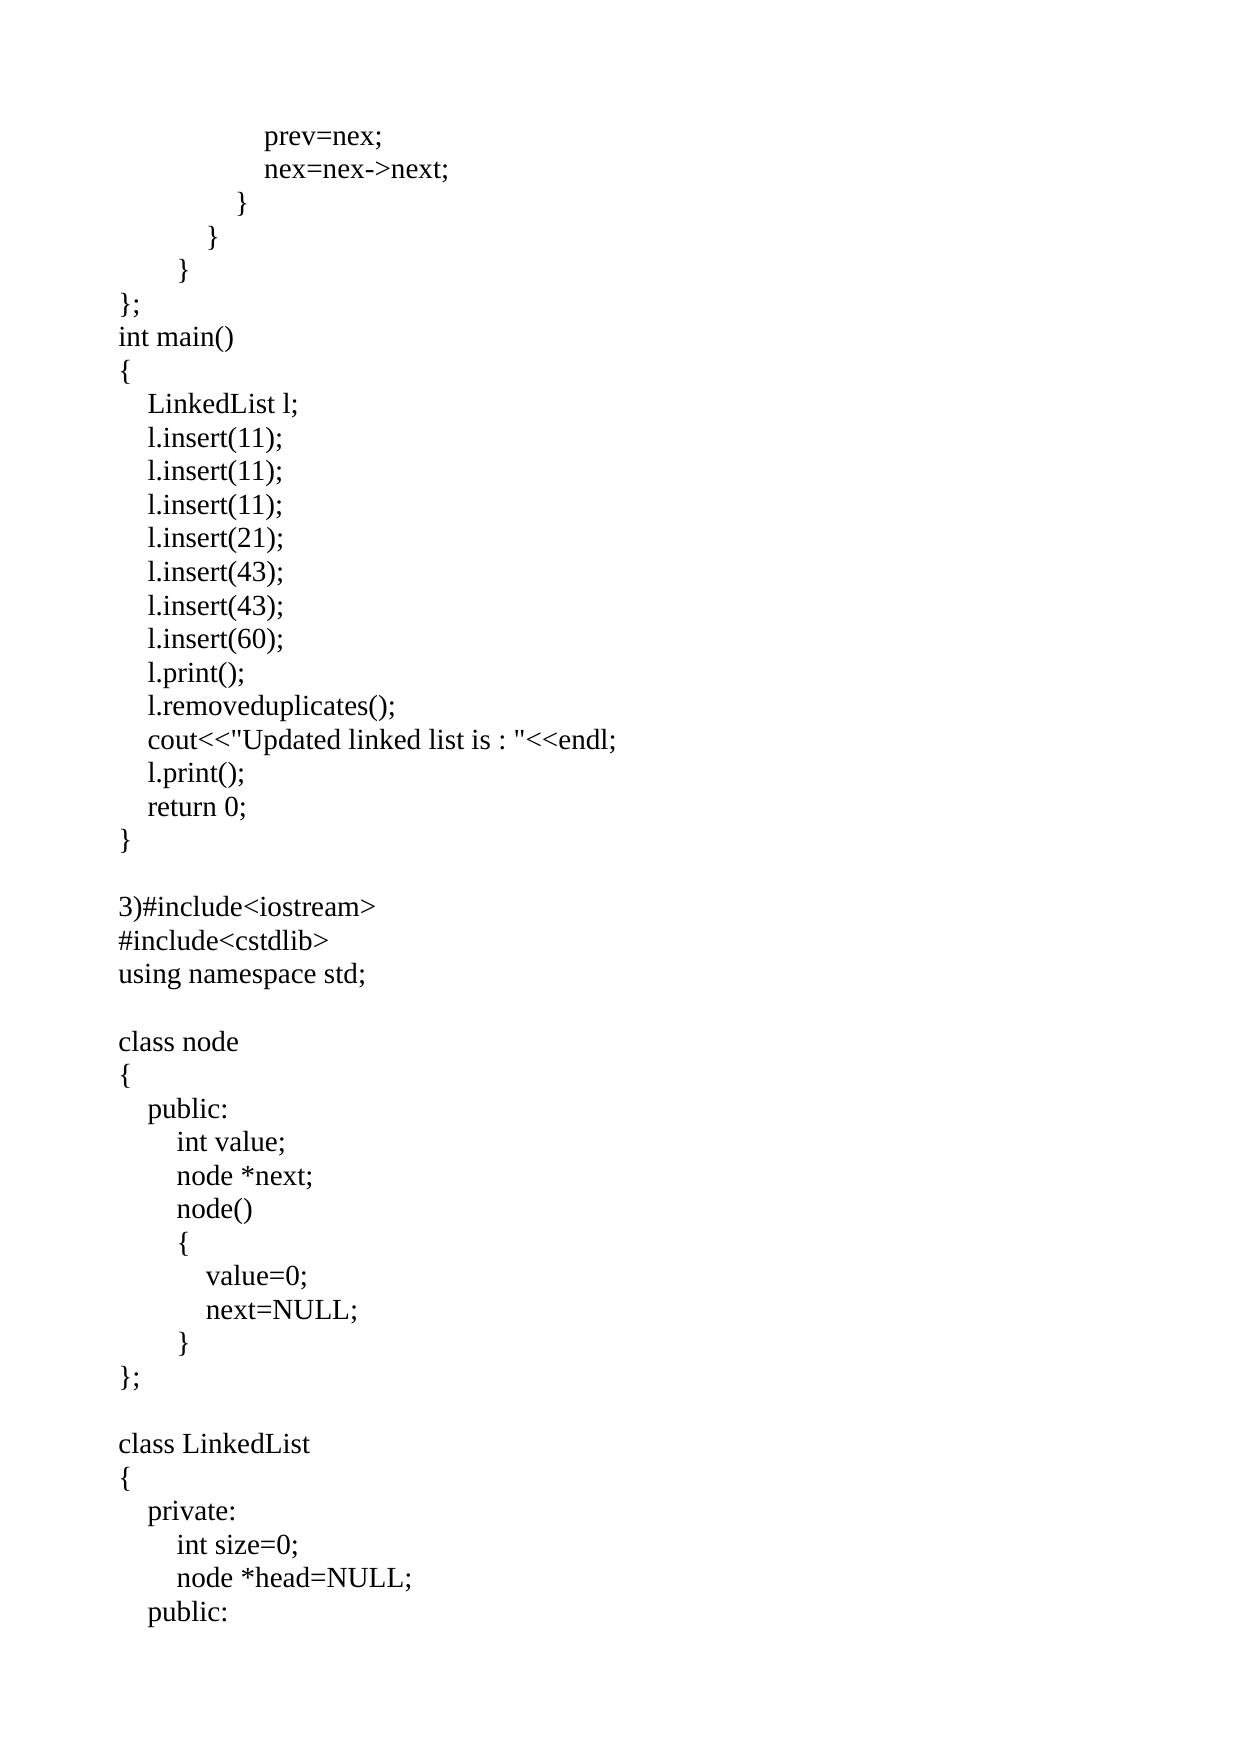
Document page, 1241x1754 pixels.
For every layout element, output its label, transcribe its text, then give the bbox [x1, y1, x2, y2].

text { [118, 1460, 1122, 1493]
text #include<cstdlib> [118, 923, 1122, 957]
text } [118, 185, 1122, 219]
text l.insert(11); [118, 487, 1122, 521]
text LinkedList l; [118, 386, 1122, 420]
text next=NULL; [118, 1292, 1122, 1326]
text int value; [118, 1124, 1122, 1158]
text l.insert(11); [118, 453, 1122, 487]
text 3)#include<iostream> [118, 889, 1122, 923]
text public: [118, 1091, 1122, 1124]
text int size=0; [118, 1527, 1122, 1560]
text prev=nex; [118, 118, 1122, 152]
text int main() [118, 319, 1122, 353]
text node() [118, 1191, 1122, 1225]
text class LinkedList [118, 1426, 1122, 1460]
text { [118, 353, 1122, 386]
text l.insert(11); [118, 420, 1122, 453]
text nex=nex->next; [118, 152, 1122, 185]
text l.insert(43); [118, 588, 1122, 621]
text } [118, 252, 1122, 286]
text l.insert(60); [118, 621, 1122, 655]
text { [118, 1057, 1122, 1091]
text } [118, 219, 1122, 252]
text node *head=NULL; [118, 1560, 1122, 1594]
text node *next; [118, 1158, 1122, 1191]
text class node [118, 1024, 1122, 1057]
text l.removeduplicates(); [118, 688, 1122, 722]
text public: [118, 1594, 1122, 1627]
text private: [118, 1493, 1122, 1527]
text cout<<"Updated linked list is : "<<endl; [118, 722, 1122, 755]
text }; [118, 1359, 1122, 1393]
text l.print(); [118, 655, 1122, 688]
text l.print(); [118, 755, 1122, 789]
text } [118, 1326, 1122, 1359]
text value=0; [118, 1258, 1122, 1292]
text { [118, 1225, 1122, 1258]
text } [118, 822, 1122, 856]
text }; [118, 286, 1122, 319]
text using namespace std; [118, 957, 1122, 990]
text l.insert(43); [118, 554, 1122, 588]
text return 0; [118, 789, 1122, 822]
text l.insert(21); [118, 521, 1122, 554]
